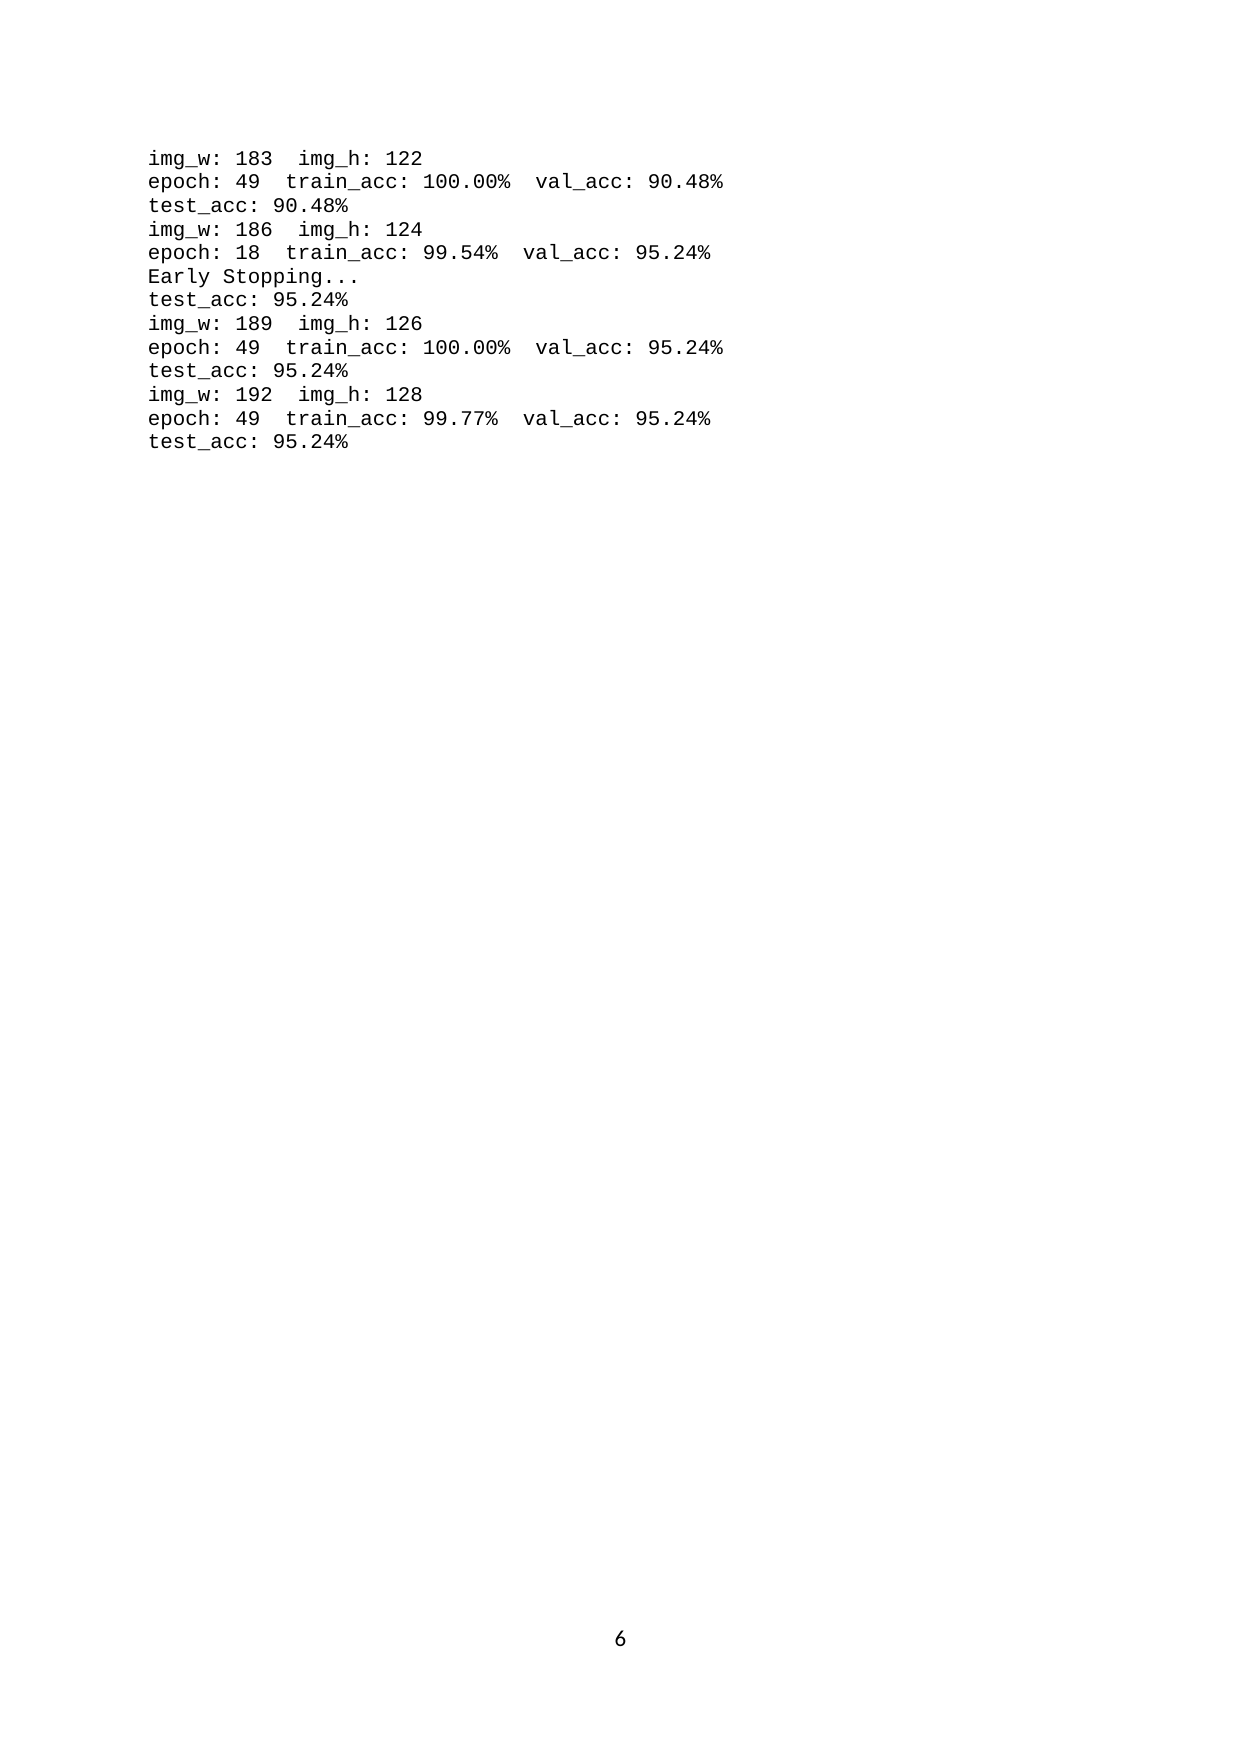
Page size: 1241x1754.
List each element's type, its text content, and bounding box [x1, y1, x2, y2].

text epoch: 49 train_acc: 100.00% val_acc: 95.24% [148, 337, 1093, 360]
text epoch: 49 train_acc: 99.77% val_acc: 95.24% [148, 408, 1093, 431]
text test_acc: 95.24% [148, 289, 1093, 313]
text epoch: 18 train_acc: 99.54% val_acc: 95.24% [148, 242, 1093, 266]
text img_w: 183 img_h: 122 [148, 148, 1093, 171]
text test_acc: 95.24% [148, 431, 1093, 455]
text img_w: 189 img_h: 126 [148, 313, 1093, 337]
text test_acc: 95.24% [148, 360, 1093, 384]
text test_acc: 90.48% [148, 195, 1093, 218]
text img_w: 186 img_h: 124 [148, 218, 1093, 242]
text Early Stopping... [148, 266, 1093, 289]
text img_w: 192 img_h: 128 [148, 384, 1093, 408]
text epoch: 49 train_acc: 100.00% val_acc: 90.48% [148, 171, 1093, 195]
